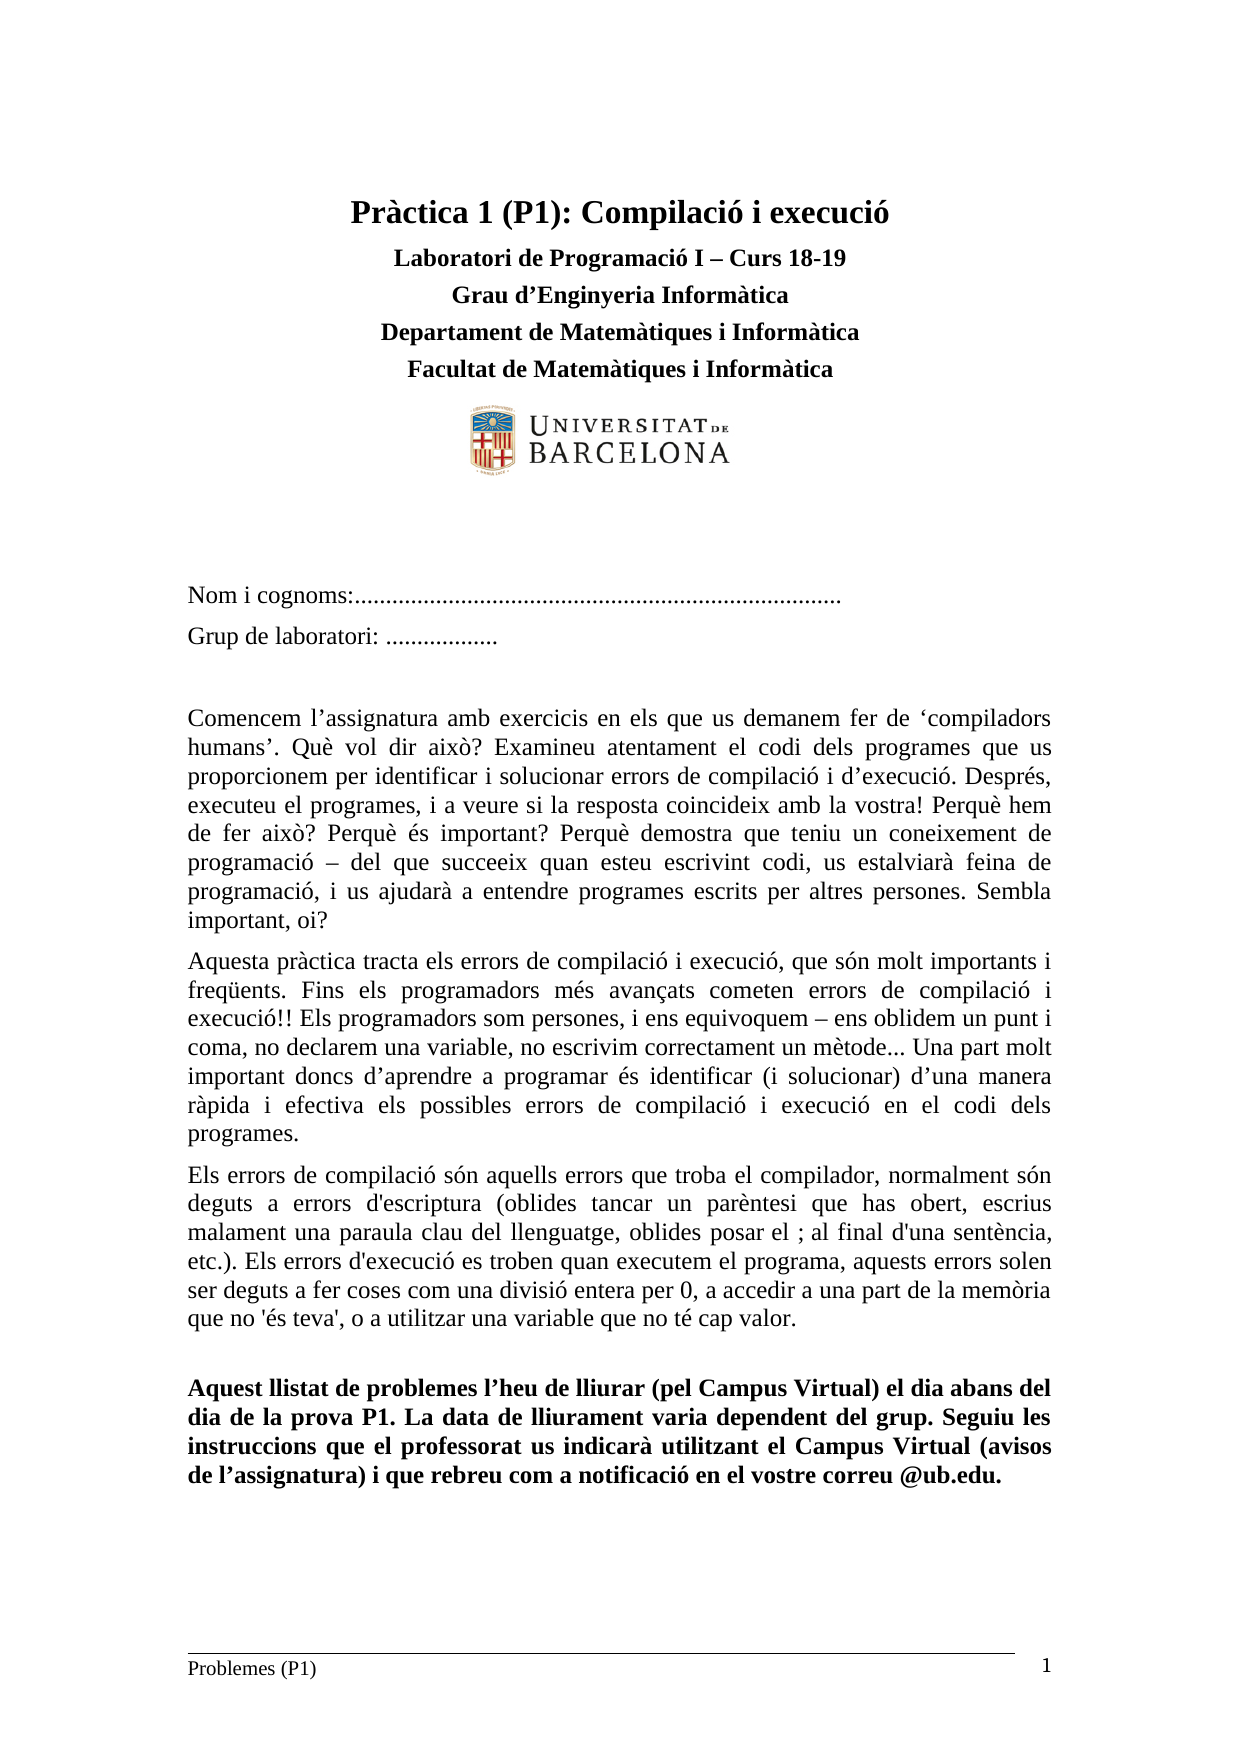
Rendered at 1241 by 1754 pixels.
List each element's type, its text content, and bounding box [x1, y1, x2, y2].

text Els errors de compilació són aquells errors que troba el compilador, normalment són deguts a errors d'escriptura (oblides tancar un parèntesi que has obert, escrius malament una paraula clau del llenguatge, oblides posar el ; al final d'una sentència, etc.). Els errors d'execució es troben quan executem el programa, aquests errors solen ser deguts a fer coses com una divisió entera per 0, a accedir a una part de la memòria que no 'és teva', o a utilitzar una variable que no té cap valor. [187, 1160, 1053, 1332]
text Grup de laboratori: .................. [187, 621, 1053, 650]
text Pràctica 1 (P1): Compilació i execució [187, 192, 1053, 231]
text Laboratori de Programació I – Curs 18-19 [187, 243, 1053, 272]
text Grau d’Enginyeria Informàtica [187, 280, 1053, 309]
text Facultat de Matemàtiques i Informàtica [187, 354, 1053, 383]
text Aquest llistat de problemes l’heu de lliurar (pel Campus Virtual) el dia abans del dia de la prova P1. La data de lliurament varia dependent del grup. Seguiu les instruccions que el professorat us indicarà utilitzant el Campus Virtual (avisos de l’assignatura) i que rebreu com a notificació en el vostre correu @ub.edu. [187, 1373, 1053, 1488]
text Nom i cognoms:.............................................................................. [187, 580, 1053, 608]
text Comencem l’assignatura amb exercicis en els que us demanem fer de ‘compiladors humans’. Què vol dir això? Examineu atentament el codi dels programes que us proporcionem per identificar i solucionar errors de compilació i d’execució. Després, executeu el programes, i a veure si la resposta coincideix amb la vostra! Perquè hem de fer això? Perquè és important? Perquè demostra que teniu un coneixement de programació – del que succeeix quan esteu escrivint codi, us estalviarà feina de programació, i us ajudarà a entendre programes escrits per altres persones. Sembla important, oi? [187, 703, 1053, 933]
text Aquesta pràctica tracta els errors de compilació i execució, que són molt importants i freqüents. Fins els programadors més avançats cometen errors de compilació i execució!! Els programadors som persones, i ens equivoquem – ens oblidem un punt i coma, no declarem una variable, no escrivim correctament un mètode... Una part molt important doncs d’aprendre a programar és identificar (i solucionar) d’una manera ràpida i efectiva els possibles errors de compilació i execució en el codi dels programes. [187, 946, 1053, 1147]
text Departament de Matemàtiques i Informàtica [187, 317, 1053, 346]
picture [460, 391, 780, 493]
